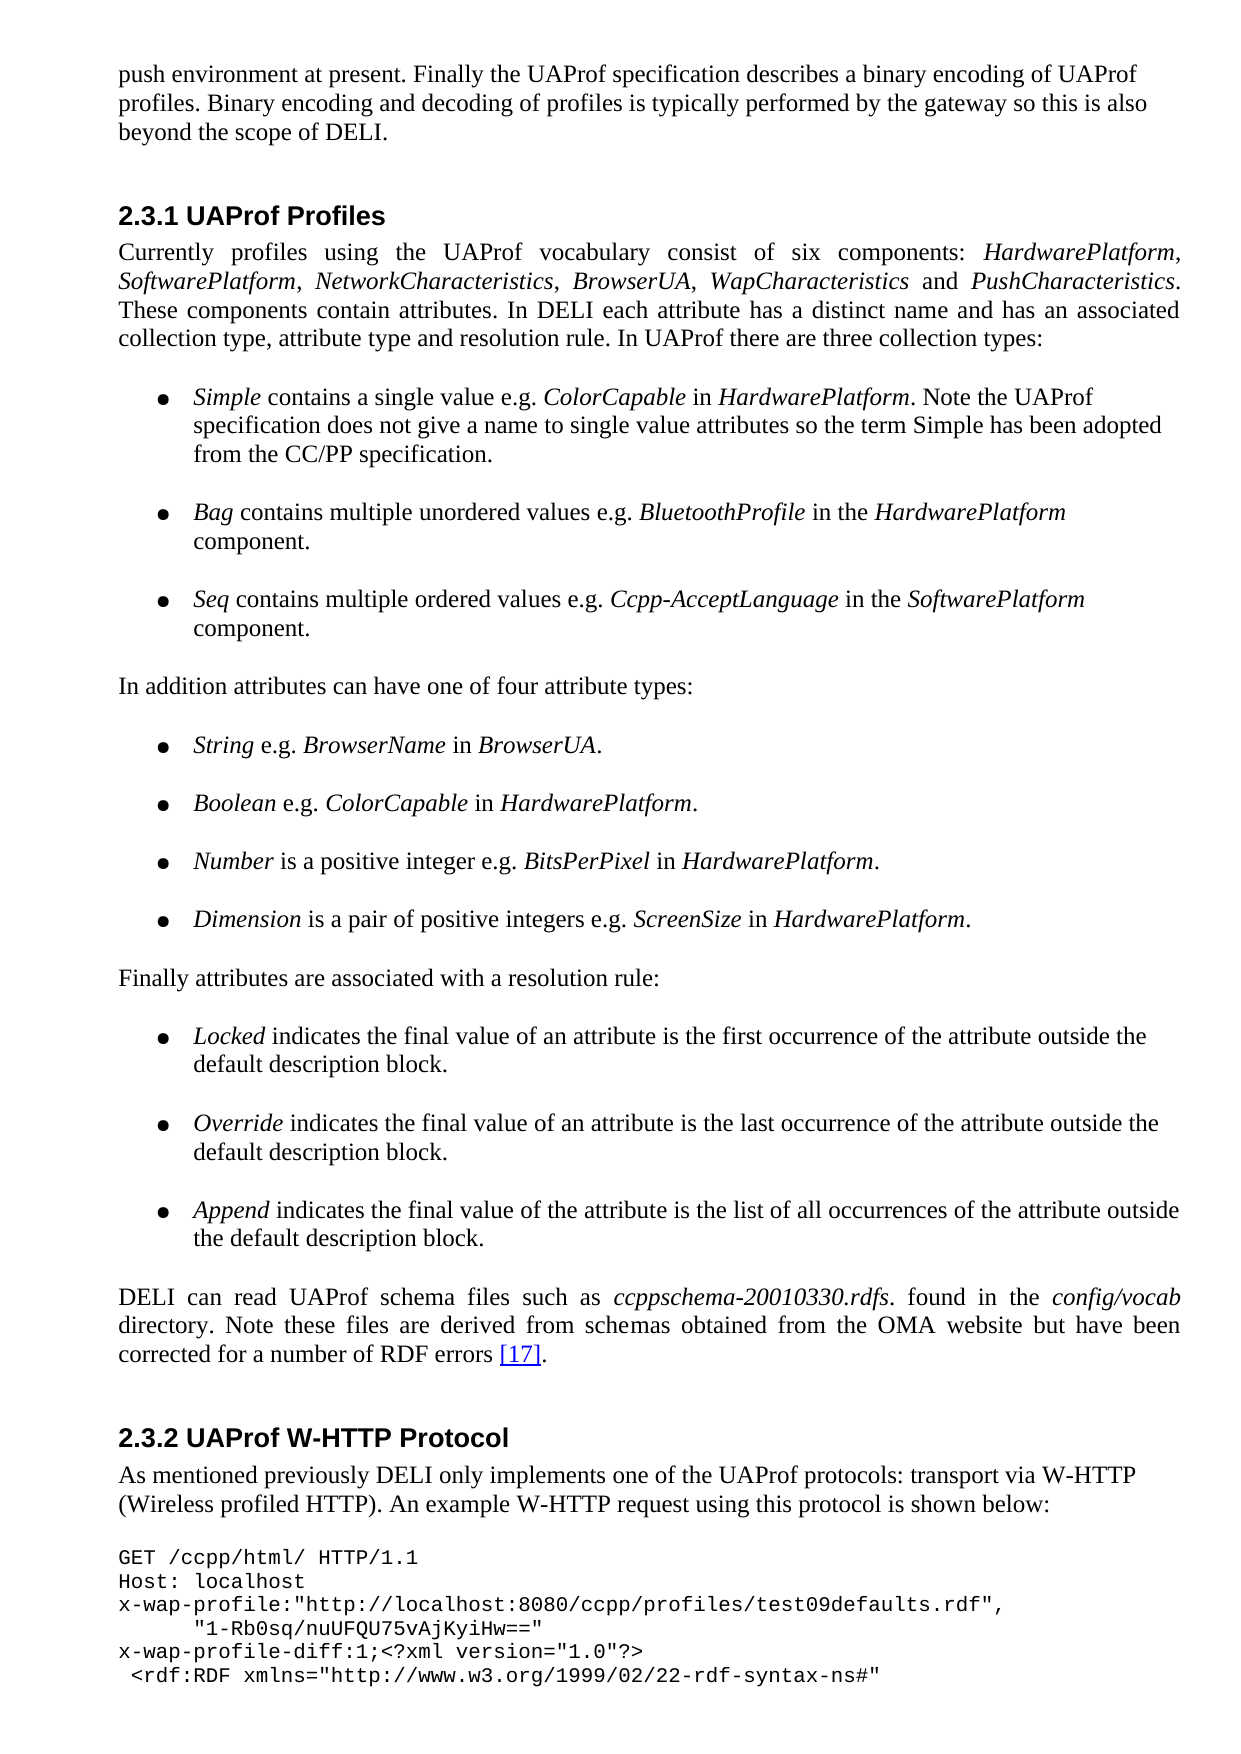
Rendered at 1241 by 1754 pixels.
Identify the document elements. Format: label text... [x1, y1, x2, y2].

subtitle 2.3.2 UAProf W-HTTP Protocol [118, 1422, 1181, 1454]
text x-wap-profile-diff:1;<?xml version="1.0"?> [118, 1642, 1181, 1665]
list Number is a positive integer e.g. BitsPerPixel in HardwarePlatform. [156, 846, 1181, 875]
text Currently profiles using the UAProf vocabulary consist of six components: HardwarePlatform, SoftwarePlatform, NetworkCharacteristics, BrowserUA, WapCharacteristics and PushCharacteristics. These components contain attributes. In DELI each attribute has a distinct name and has an associated collection type, attribute type and resolution rule. In UAProf there are three collection types: [118, 237, 1181, 352]
list Dimension is a pair of positive integers e.g. ScreenSize in HardwarePlatform. [156, 904, 1181, 933]
text push environment at present. Finally the UAProf specification describes a binary encoding of UAProf profiles. Binary encoding and decoding of profiles is typically performed by the gateway so this is also beyond the scope of DELI. [118, 59, 1181, 145]
text x-wap-profile:"http://localhost:8080/ccpp/profiles/test09defaults.rdf", [118, 1594, 1181, 1618]
subtitle 2.3.1 UAProf Profiles [118, 200, 1181, 231]
text In addition attributes can have one of four attribute types: [118, 671, 1181, 700]
list Append indicates the final value of the attribute is the list of all occurrences of the attribute outside the default description block. [156, 1195, 1181, 1252]
text <rdf:RDF xmlns="http://www.w3.org/1999/02/22-rdf-syntax-ns#" [118, 1665, 1181, 1689]
list Boolean e.g. ColorCapable in HardwarePlatform. [156, 788, 1181, 817]
text As mentioned previously DELI only implements one of the UAProf protocols: transport via W-HTTP (Wireless profiled HTTP). An example W-HTTP request using this protocol is shown below: [118, 1460, 1181, 1517]
list Bag contains multiple unordered values e.g. BluetoothProfile in the HardwarePlatform component. [156, 497, 1181, 555]
list Locked indicates the final value of an attribute is the first occurrence of the attribute outside the default description block. [156, 1021, 1181, 1078]
text Finally attributes are associated with a resolution rule: [118, 963, 1181, 991]
list String e.g. BrowserName in BrowserUA. [156, 730, 1181, 758]
text Host: localhost [118, 1571, 1181, 1594]
list Simple contains a single value e.g. ColorCapable in HardwarePlatform. Note the UAProf specification does not give a name to single value attributes so the term Simple has been adopted from the CC/PP specification. [156, 382, 1181, 468]
text "1-Rb0sq/nuUFQU75vAjKyiHw==" [118, 1618, 1181, 1642]
list Override indicates the final value of an attribute is the last occurrence of the attribute outside the default description block. [156, 1108, 1181, 1165]
text GET /ccpp/html/ HTTP/1.1 [118, 1547, 1181, 1571]
list Seq contains multiple ordered values e.g. Ccpp-AcceptLanguage in the SoftwarePlatform component. [156, 584, 1181, 642]
text DELI can read UAProf schema files such as ccppschema-20010330.rdfs. found in the config/vocab directory. Note these files are derived from schemas obtained from the OMA website but have been corrected for a number of RDF errors [17]. [118, 1282, 1181, 1368]
